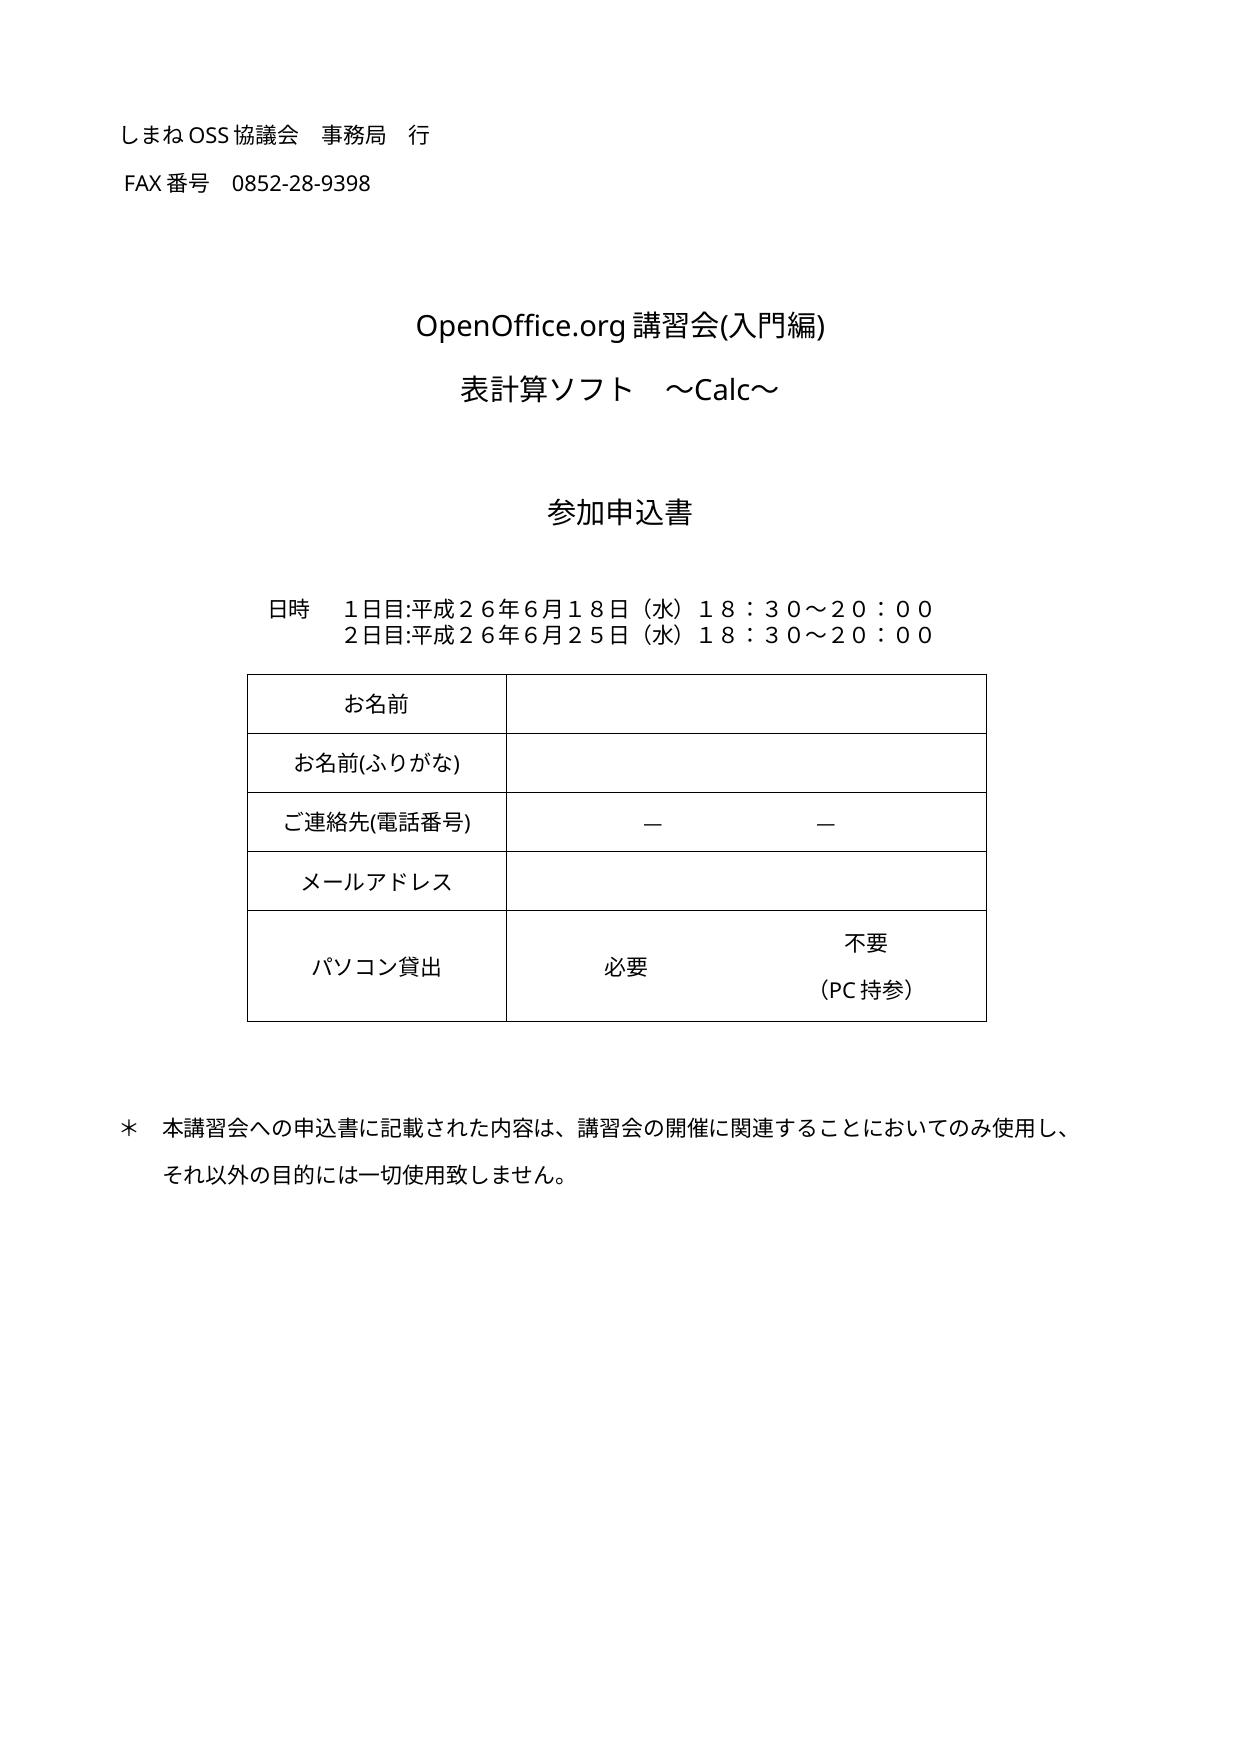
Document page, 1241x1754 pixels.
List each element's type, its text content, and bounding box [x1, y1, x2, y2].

text 参加申込書 [118, 489, 1122, 532]
text ２日目:平成２６年６月２５日（水）１８：３０〜２０：００ [118, 623, 1122, 648]
table_cell [507, 852, 986, 910]
table_cell ご連絡先(電話番号) [248, 793, 506, 851]
table_cell パソコン貸出 [248, 911, 506, 1021]
text しまねOSS協議会 事務局 行 [118, 118, 1122, 150]
table_header お名前 [248, 675, 506, 733]
table_cell 不要 （PC持参） [746, 911, 986, 1021]
table_cell お名前(ふりがな) [248, 734, 506, 792]
table_cell メールアドレス [248, 852, 506, 910]
text FAX番号 0852-28-9398 [118, 166, 1122, 197]
text それ以外の目的には一切使用致しません。 [118, 1158, 1122, 1190]
text 表計算ソフト 〜Calc〜 [118, 366, 1122, 409]
table_cell [507, 734, 986, 792]
table_header [507, 675, 986, 733]
text ＊ 本講習会への申込書に記載された内容は、講習会の開催に関連することにおいてのみ使用し、 [118, 1111, 1122, 1143]
text 日時 １日目:平成２６年６月１８日（水）１８：３０〜２０：００ [118, 597, 1122, 623]
table_cell — — [507, 793, 986, 851]
text OpenOffice.org講習会(入門編) [118, 303, 1122, 345]
table_cell 必要 [507, 911, 746, 1021]
